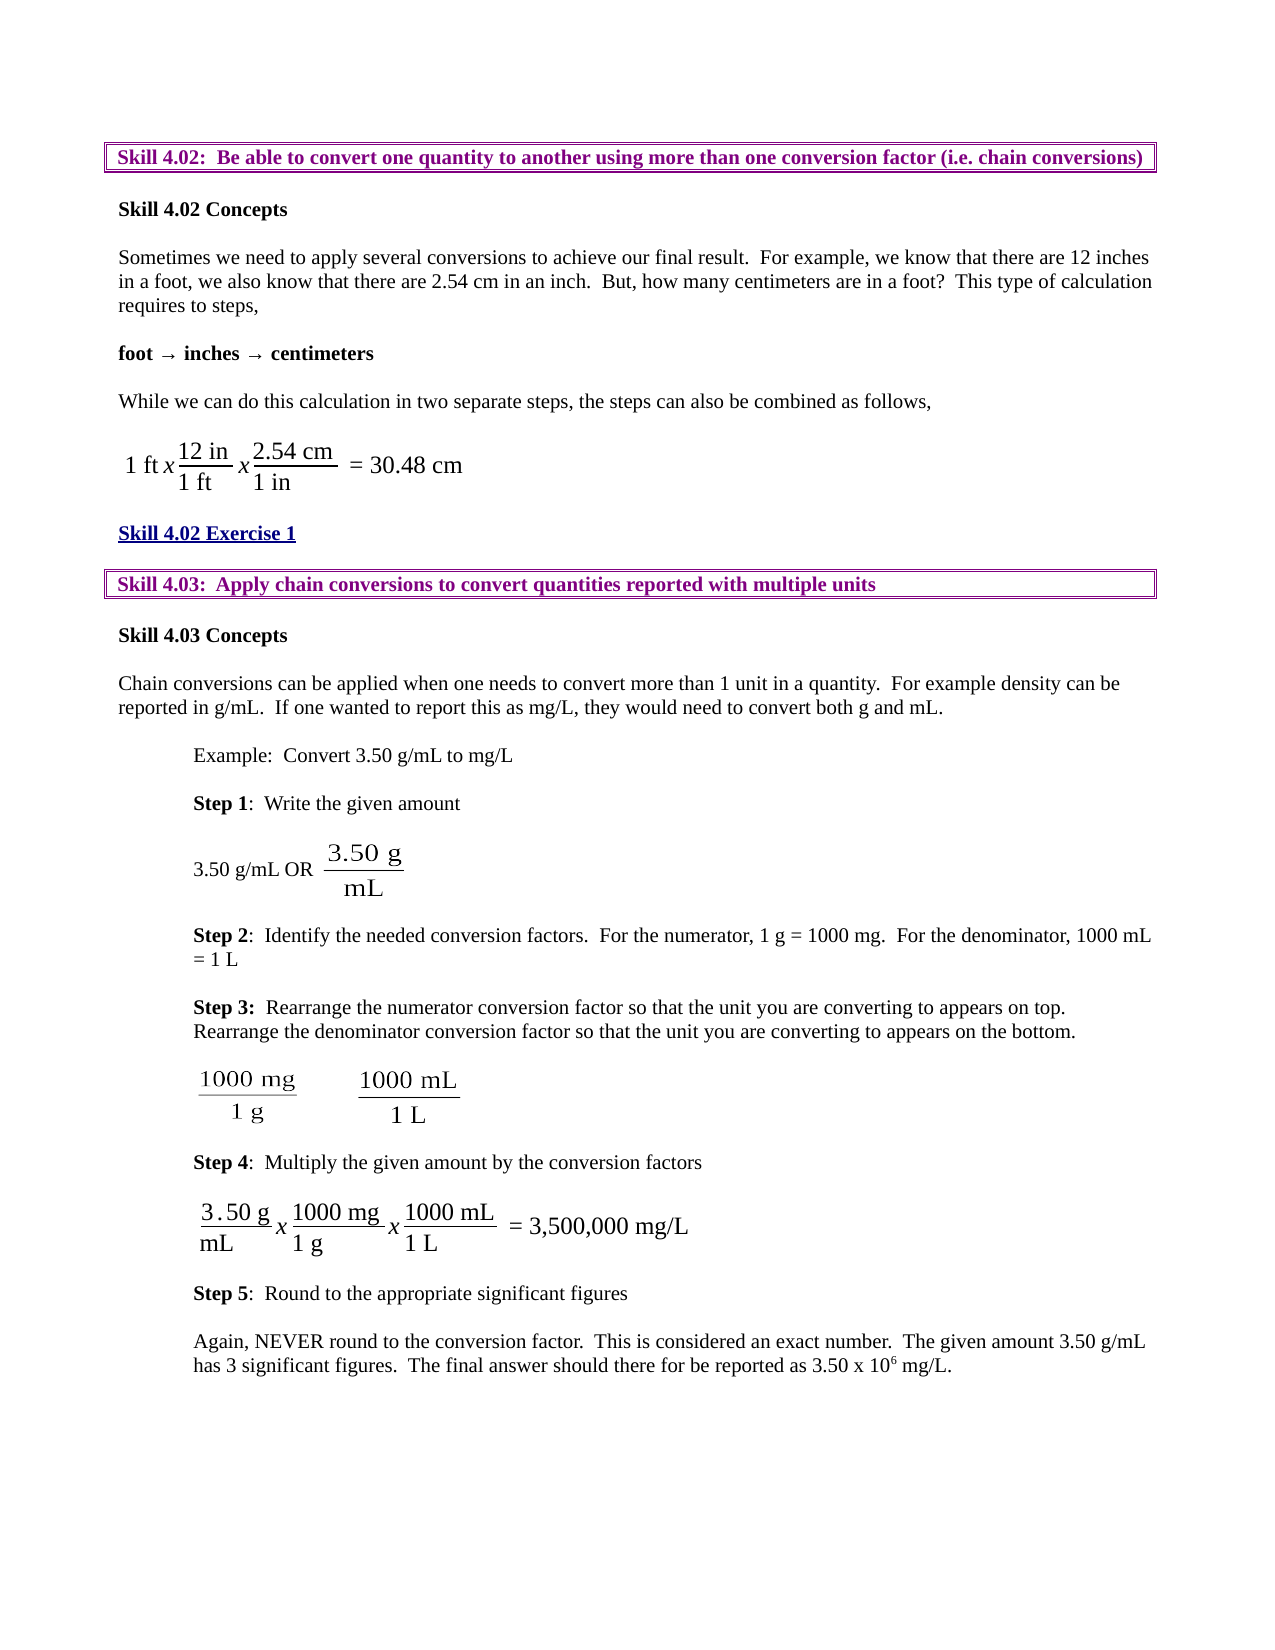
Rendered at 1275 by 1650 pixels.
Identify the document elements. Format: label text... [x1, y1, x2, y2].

text Again, NEVER round to the conversion factor. This is considered an exact number. The given amount 3.50 g/mL has 3 significant figures. The final answer should there for be reported as 3.50 x 106 mg/L. [193, 1329, 1157, 1377]
text foot → inches → centimeters [118, 341, 1157, 365]
text Sometimes we need to apply several conversions to achieve our final result. For example, we know that there are 12 inches in a foot, we also know that there are 2.54 cm in an inch. But, how many centimeters are in a foot? This type of calculation requires to steps, [118, 245, 1157, 317]
text Skill 4.03 Concepts [118, 623, 1157, 647]
text Skill 4.02 Concepts [118, 197, 1157, 221]
text Step 2: Identify the needed conversion factors. For the numerator, 1 g = 1000 mg. For the denominator, 1000 mL = 1 L [193, 922, 1157, 971]
text Step 5: Round to the appropriate significant figures [193, 1281, 1157, 1305]
table_header Skill 4.03: Apply chain conversions to convert quantities reported with multiple units [107, 572, 1154, 596]
text [406, 839, 1157, 898]
text Skill 4.02 Exercise 1 [118, 520, 1157, 544]
text 3.50 g/mL OR [193, 839, 318, 898]
text Example: Convert 3.50 g/mL to mg/L [193, 743, 1157, 767]
text Step 3: Rearrange the numerator conversion factor so that the unit you are converting to appears on top. Rearrange the denominator conversion factor so that the unit you are converting to appears on the bottom. [193, 995, 1157, 1043]
text Chain conversions can be applied when one needs to convert more than 1 unit in a quantity. For example density can be reported in g/mL. If one wanted to report this as mg/L, they would need to convert both g and mL. [118, 671, 1157, 719]
text Step 1: Write the given amount [193, 791, 1157, 815]
text While we can do this calculation in two separate steps, the steps can also be combined as follows, [118, 389, 1157, 413]
table_header Skill 4.02: Be able to convert one quantity to another using more than one conversion factor (i.e. chain conversions) [107, 145, 1154, 169]
text Step 4: Multiply the given amount by the conversion factors [193, 1150, 1157, 1174]
